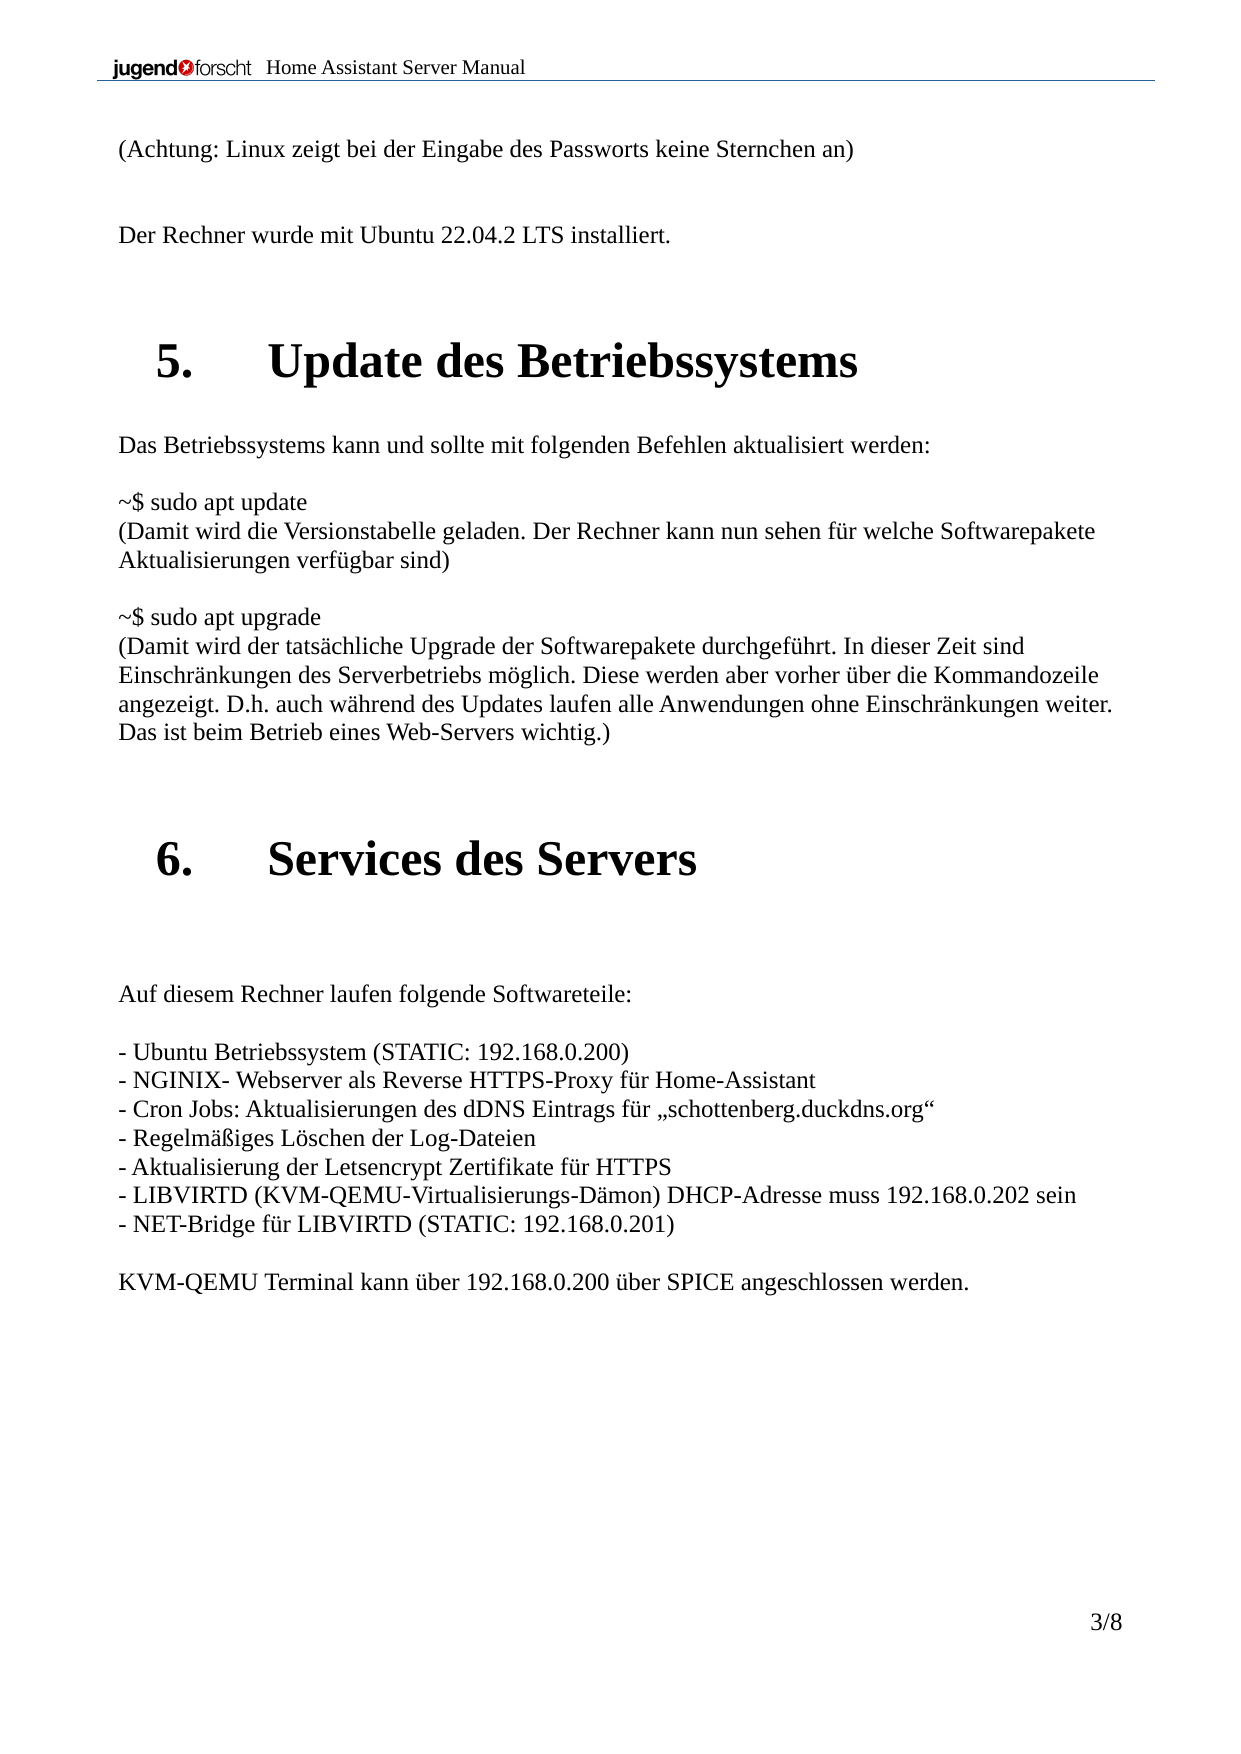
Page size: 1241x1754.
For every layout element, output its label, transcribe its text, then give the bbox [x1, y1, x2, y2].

text Auf diesem Rechner laufen folgende Softwareteile: - Ubuntu Betriebssystem (STATIC: 192.168.0.200) [118, 979, 1122, 1066]
picture [110, 58, 254, 81]
text (Damit wird die Versionstabelle geladen. Der Rechner kann nun sehen für welche Softwarepakete Aktualisierungen verfügbar sind) [118, 516, 1122, 574]
text - LIBVIRTD (KVM-QEMU-Virtualisierungs-Dämon) DHCP-Adresse muss 192.168.0.202 sein - NET-Bridge für LIBVIRTD (STATIC: 192.168.0.201) [118, 1181, 1122, 1238]
text Der Rechner wurde mit Ubuntu 22.04.2 LTS installiert. [118, 220, 1122, 306]
subtitle Services des Servers [156, 829, 1122, 886]
text KVM-QEMU Terminal kann über 192.168.0.200 über SPICE angeschlossen werden. [118, 1267, 1122, 1382]
text (Damit wird der tatsächliche Upgrade der Softwarepakete durchgeführt. In dieser Zeit sind Einschränkungen des Serverbetriebs möglich. Diese werden aber vorher über die Kommandozeile angezeigt. D.h. auch während des Updates laufen alle Anwendungen ohne Einschränkungen weiter. Das ist beim Betrieb eines Web-Servers wichtig.) [118, 631, 1122, 746]
text - Aktualisierung der Letsencrypt Zertifikate für HTTPS [118, 1152, 1122, 1181]
text Das Betriebssystems kann und sollte mit folgenden Befehlen aktualisiert werden: ~$ sudo apt update [118, 430, 1122, 516]
text - Cron Jobs: Aktualisierungen des dDNS Eintrags für „schottenberg.duckdns.org“ [118, 1094, 1122, 1123]
text - NGINIX- Webserver als Reverse HTTPS-Proxy für Home-Assistant [118, 1066, 1122, 1094]
text ~$ sudo apt upgrade [118, 602, 1122, 631]
text (Achtung: Linux zeigt bei der Eingabe des Passworts keine Sternchen an) [118, 134, 1122, 191]
subtitle Update des Betriebssystems [156, 331, 1122, 389]
text - Regelmäßiges Löschen der Log-Dateien [118, 1123, 1122, 1152]
